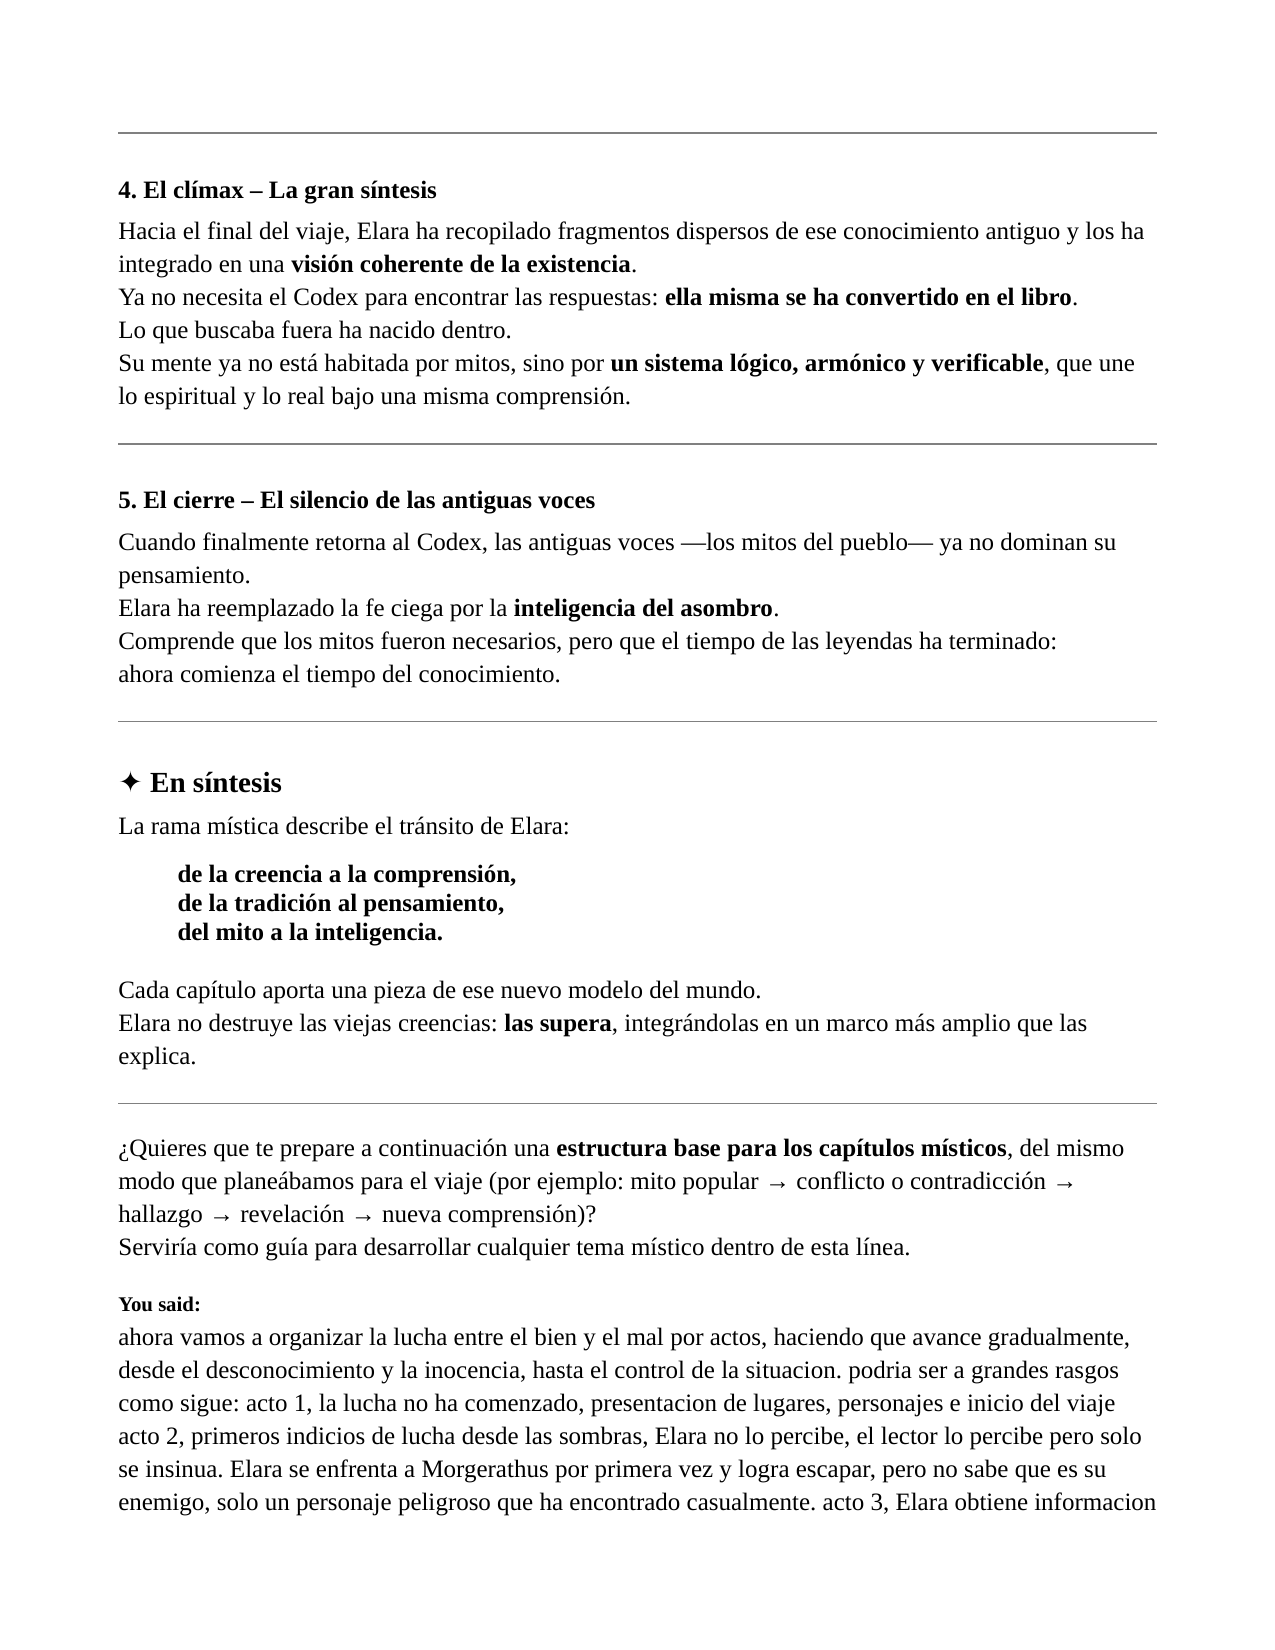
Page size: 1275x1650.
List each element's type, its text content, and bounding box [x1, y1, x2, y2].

text de la creencia a la comprensión, de la tradición al pensamiento, del mito a la inteligencia. [177, 859, 1098, 945]
text Cada capítulo aporta una pieza de ese nuevo modelo del mundo. Elara no destruye las viejas creencias: las supera, integrándolas en un marco más amplio que las explica. [118, 975, 1157, 1069]
text ¿Quieres que te prepare a continuación una estructura base para los capítulos místicos, del mismo modo que planeábamos para el viaje (por ejemplo: mito popular → conflicto o contradicción → hallazgo → revelación → nueva comprensión)? Serviría como guía para desarrollar cualquier tema místico dentro de esta línea. [118, 1133, 1157, 1261]
text Cuando finalmente retorna al Codex, las antiguas voces —los mitos del pueblo— ya no dominan su pensamiento. Elara ha reemplazado la fe ciega por la inteligencia del asombro. Comprende que los mitos fueron necesarios, pero que el tiempo de las leyendas ha terminado: ahora comienza el tiempo del conocimiento. [118, 527, 1157, 688]
subtitle You said: [118, 1292, 1157, 1316]
subtitle 4. El clímax – La gran síntesis [118, 175, 1157, 204]
text La rama mística describe el tránsito de Elara: [118, 811, 1157, 840]
text ahora vamos a organizar la lucha entre el bien y el mal por actos, haciendo que avance gradualmente, desde el desconocimiento y la inocencia, hasta el control de la situacion. podria ser a grandes rasgos como sigue: acto 1, la lucha no ha comenzado, presentacion de lugares, personajes e inicio del viaje acto 2, primeros indicios de lucha desde las sombras, Elara no lo percibe, el lector lo percibe pero solo se insinua. Elara se enfrenta a Morgerathus por primera vez y logra escapar, pero no sabe que es su enemigo, solo un personaje peligroso que ha encontrado casualmente. acto 3, Elara obtiene informacion [118, 1322, 1157, 1516]
text Hacia el final del viaje, Elara ha recopilado fragmentos dispersos de ese conocimiento antiguo y los ha integrado en una visión coherente de la existencia. Ya no necesita el Codex para encontrar las respuestas: ella misma se ha convertido en el libro. Lo que buscaba fuera ha nacido dentro. Su mente ya no está habitada por mitos, sino por un sistema lógico, armónico y verificable, que une lo espiritual y lo real bajo una misma comprensión. [118, 216, 1157, 410]
subtitle 5. El cierre – El silencio de las antiguas voces [118, 486, 1157, 514]
subtitle ✦ En síntesis [118, 765, 1157, 799]
